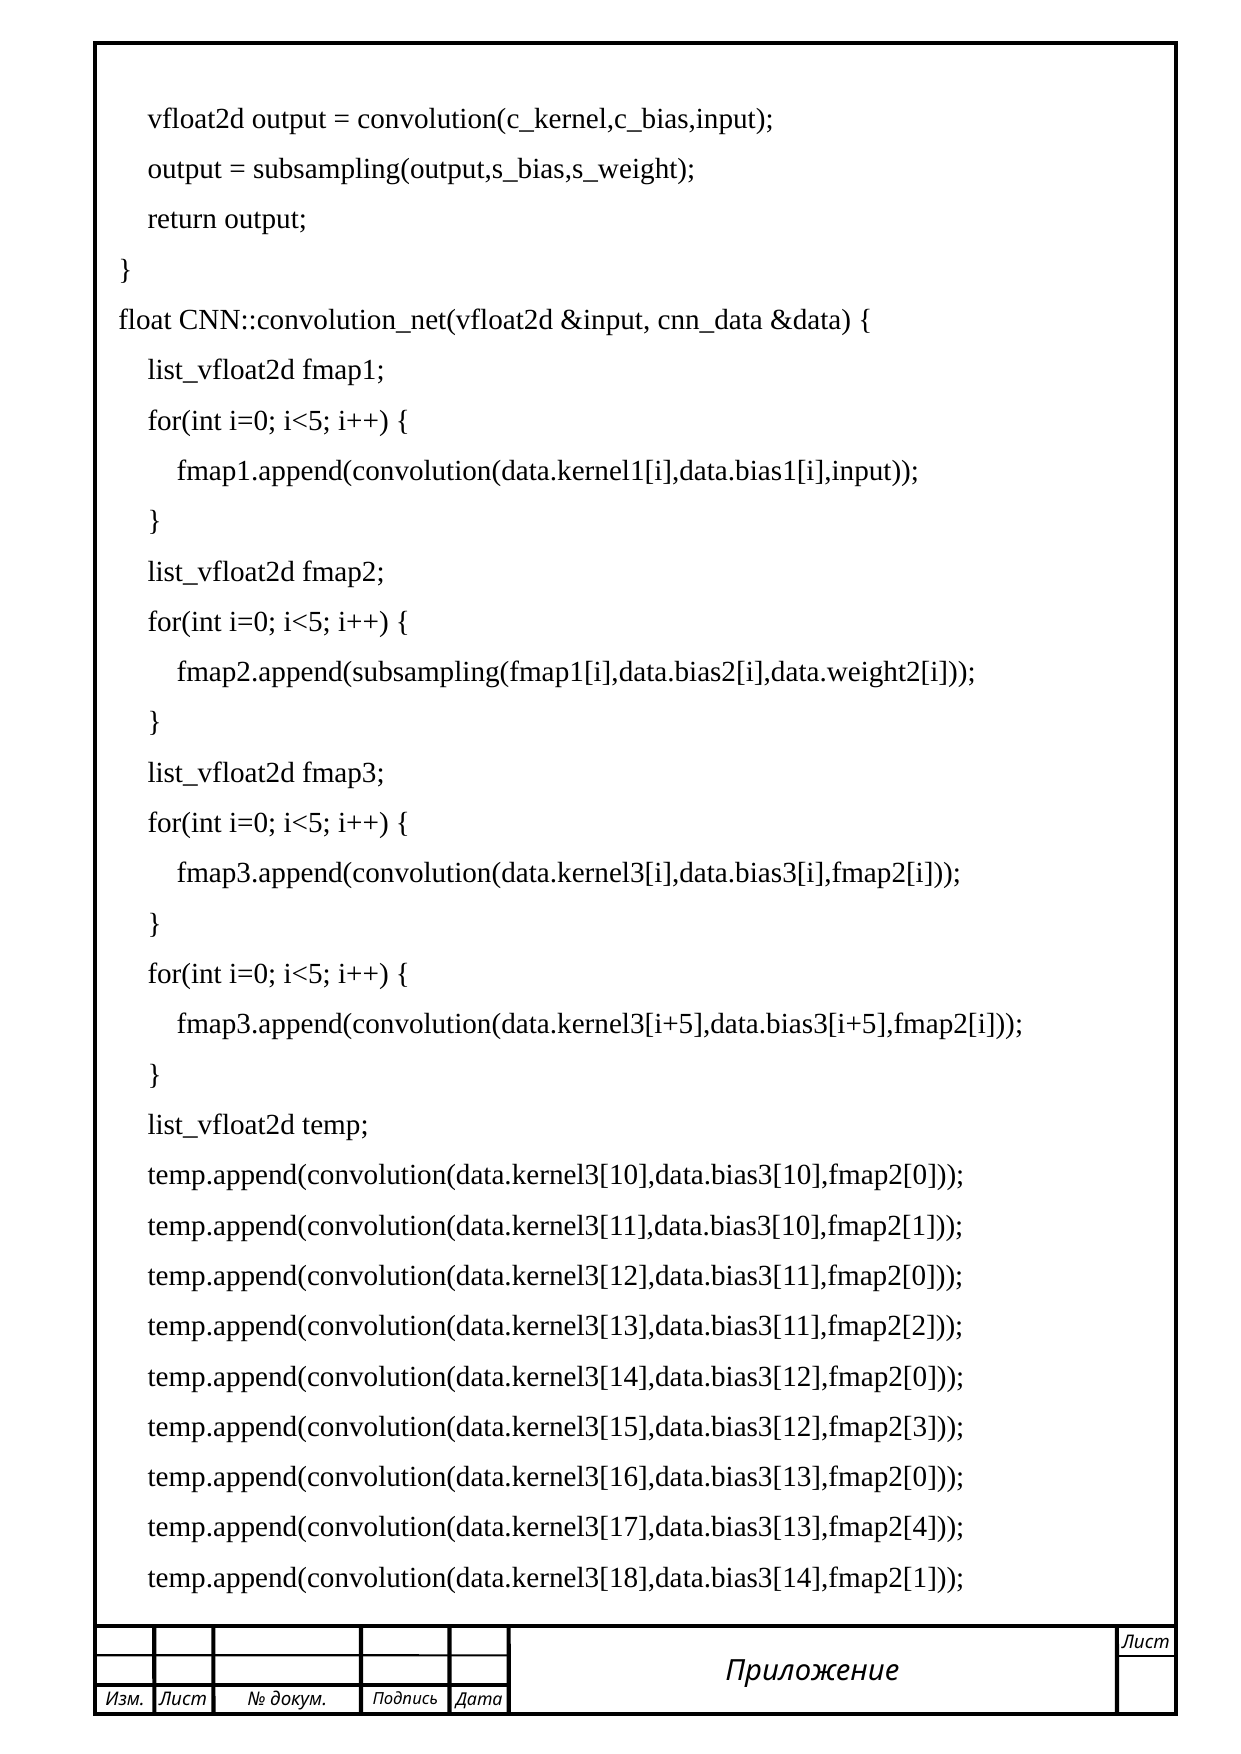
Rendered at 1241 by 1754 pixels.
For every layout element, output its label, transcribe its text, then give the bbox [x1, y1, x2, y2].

text temp.append(convolution(data.kernel3[14],data.bias3[12],fmap2[0])); [118, 1359, 1122, 1392]
text for(int i=0; i<5; i++) { [118, 403, 1122, 436]
text temp.append(convolution(data.kernel3[18],data.bias3[14],fmap2[1])); [118, 1560, 1122, 1593]
text for(int i=0; i<5; i++) { [118, 604, 1122, 637]
text temp.append(convolution(data.kernel3[17],data.bias3[13],fmap2[4])); [118, 1509, 1122, 1543]
text temp.append(convolution(data.kernel3[11],data.bias3[10],fmap2[1])); [118, 1208, 1122, 1241]
text return output; [118, 201, 1122, 235]
text fmap1.append(convolution(data.kernel1[i],data.bias1[i],input)); [118, 453, 1122, 487]
text list_vfloat2d fmap1; [118, 352, 1122, 386]
text for(int i=0; i<5; i++) { [118, 956, 1122, 990]
text } [118, 1057, 1122, 1090]
text for(int i=0; i<5; i++) { [118, 805, 1122, 839]
text temp.append(convolution(data.kernel3[13],data.bias3[11],fmap2[2])); [118, 1308, 1122, 1342]
text list_vfloat2d fmap3; [118, 755, 1122, 788]
text list_vfloat2d temp; [118, 1107, 1122, 1141]
text vfloat2d output = convolution(c_kernel,c_bias,input); [118, 101, 1122, 134]
text float CNN::convolution_net(vfloat2d &input, cnn_data &data) { [118, 302, 1122, 336]
text list_vfloat2d fmap2; [118, 554, 1122, 587]
text temp.append(convolution(data.kernel3[12],data.bias3[11],fmap2[0])); [118, 1258, 1122, 1292]
text } [118, 704, 1122, 738]
text fmap2.append(subsampling(fmap1[i],data.bias2[i],data.weight2[i])); [118, 654, 1122, 688]
text output = subsampling(output,s_bias,s_weight); [118, 151, 1122, 185]
text } [118, 503, 1122, 537]
text temp.append(convolution(data.kernel3[15],data.bias3[12],fmap2[3])); [118, 1409, 1122, 1442]
text } [118, 906, 1122, 939]
text temp.append(convolution(data.kernel3[10],data.bias3[10],fmap2[0])); [118, 1157, 1122, 1191]
text temp.append(convolution(data.kernel3[16],data.bias3[13],fmap2[0])); [118, 1459, 1122, 1493]
text } [118, 252, 1122, 285]
text fmap3.append(convolution(data.kernel3[i],data.bias3[i],fmap2[i])); [118, 856, 1122, 889]
text fmap3.append(convolution(data.kernel3[i+5],data.bias3[i+5],fmap2[i])); [118, 1006, 1122, 1040]
